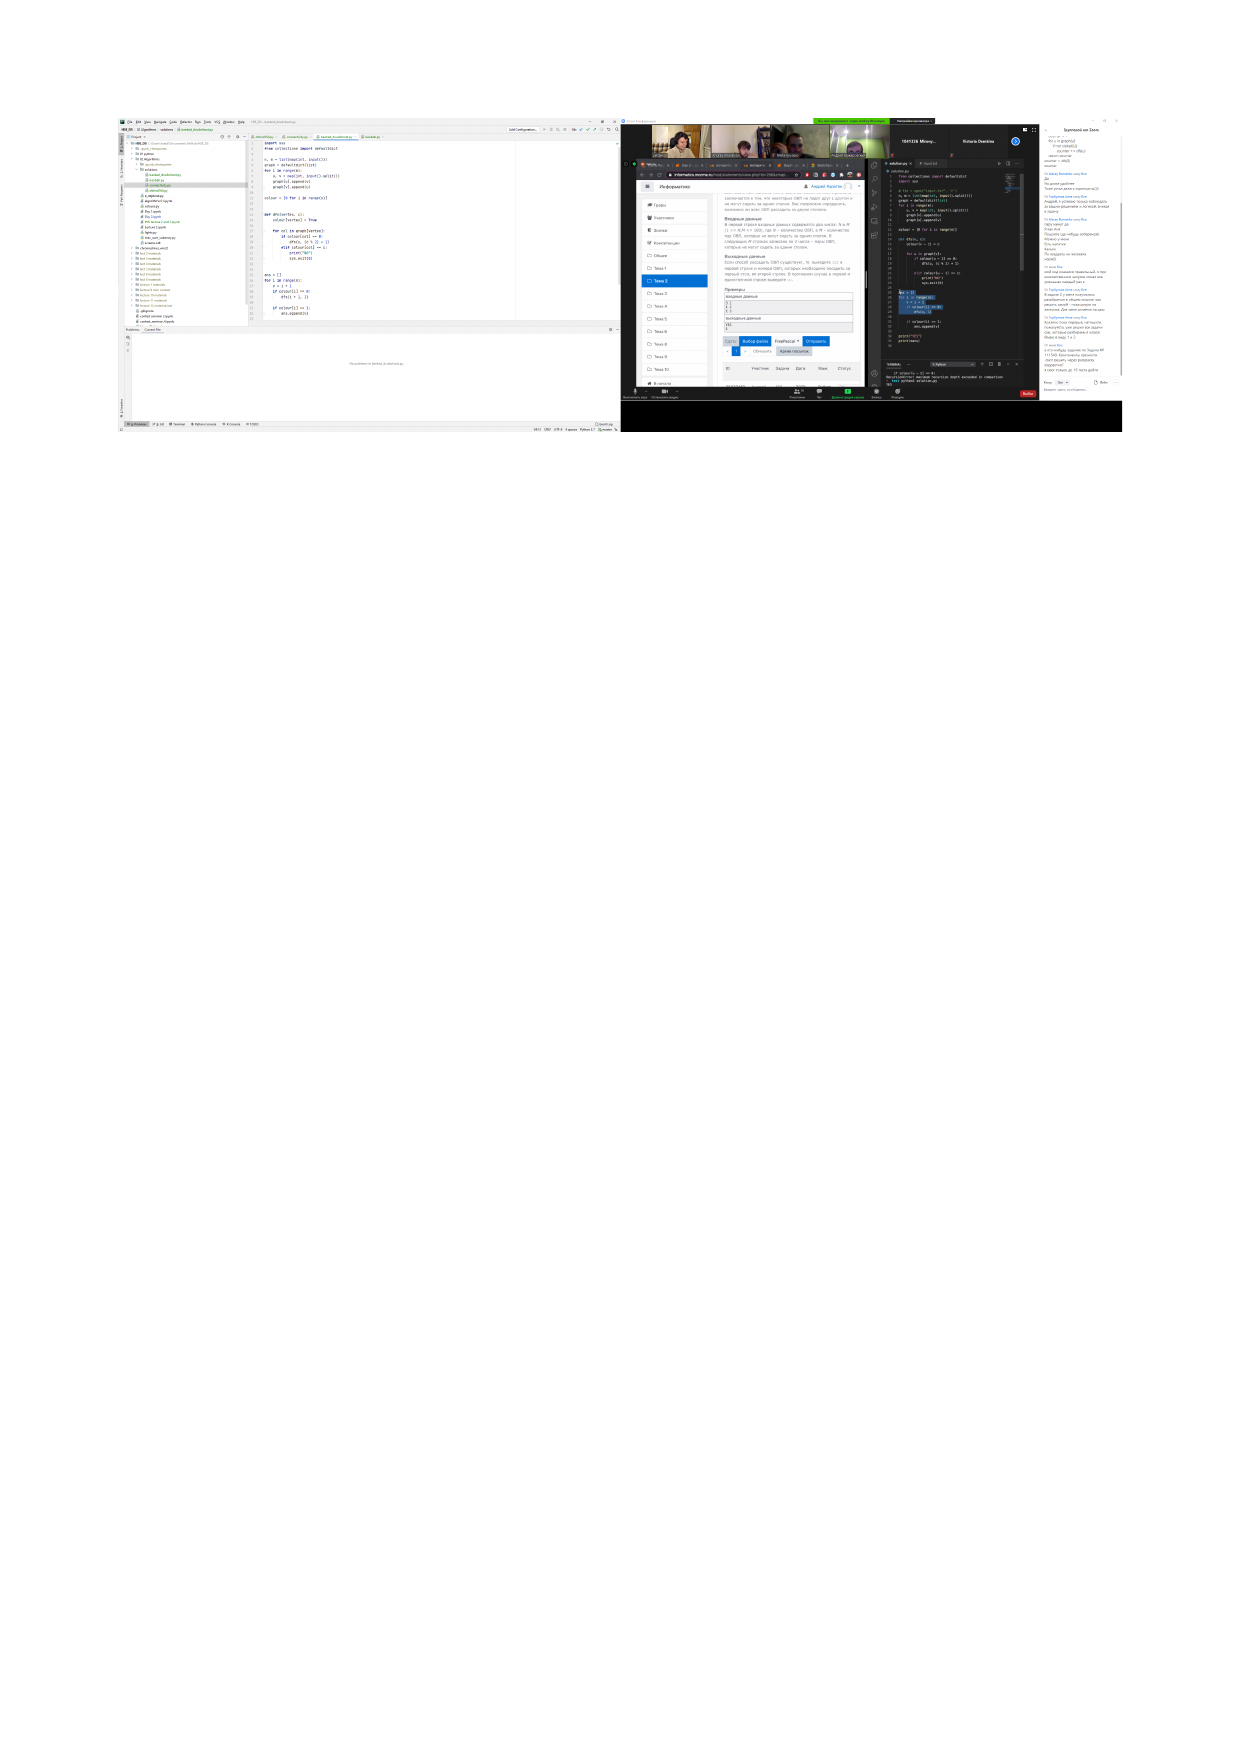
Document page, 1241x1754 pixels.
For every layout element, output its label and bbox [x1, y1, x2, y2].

picture [118, 118, 1123, 432]
